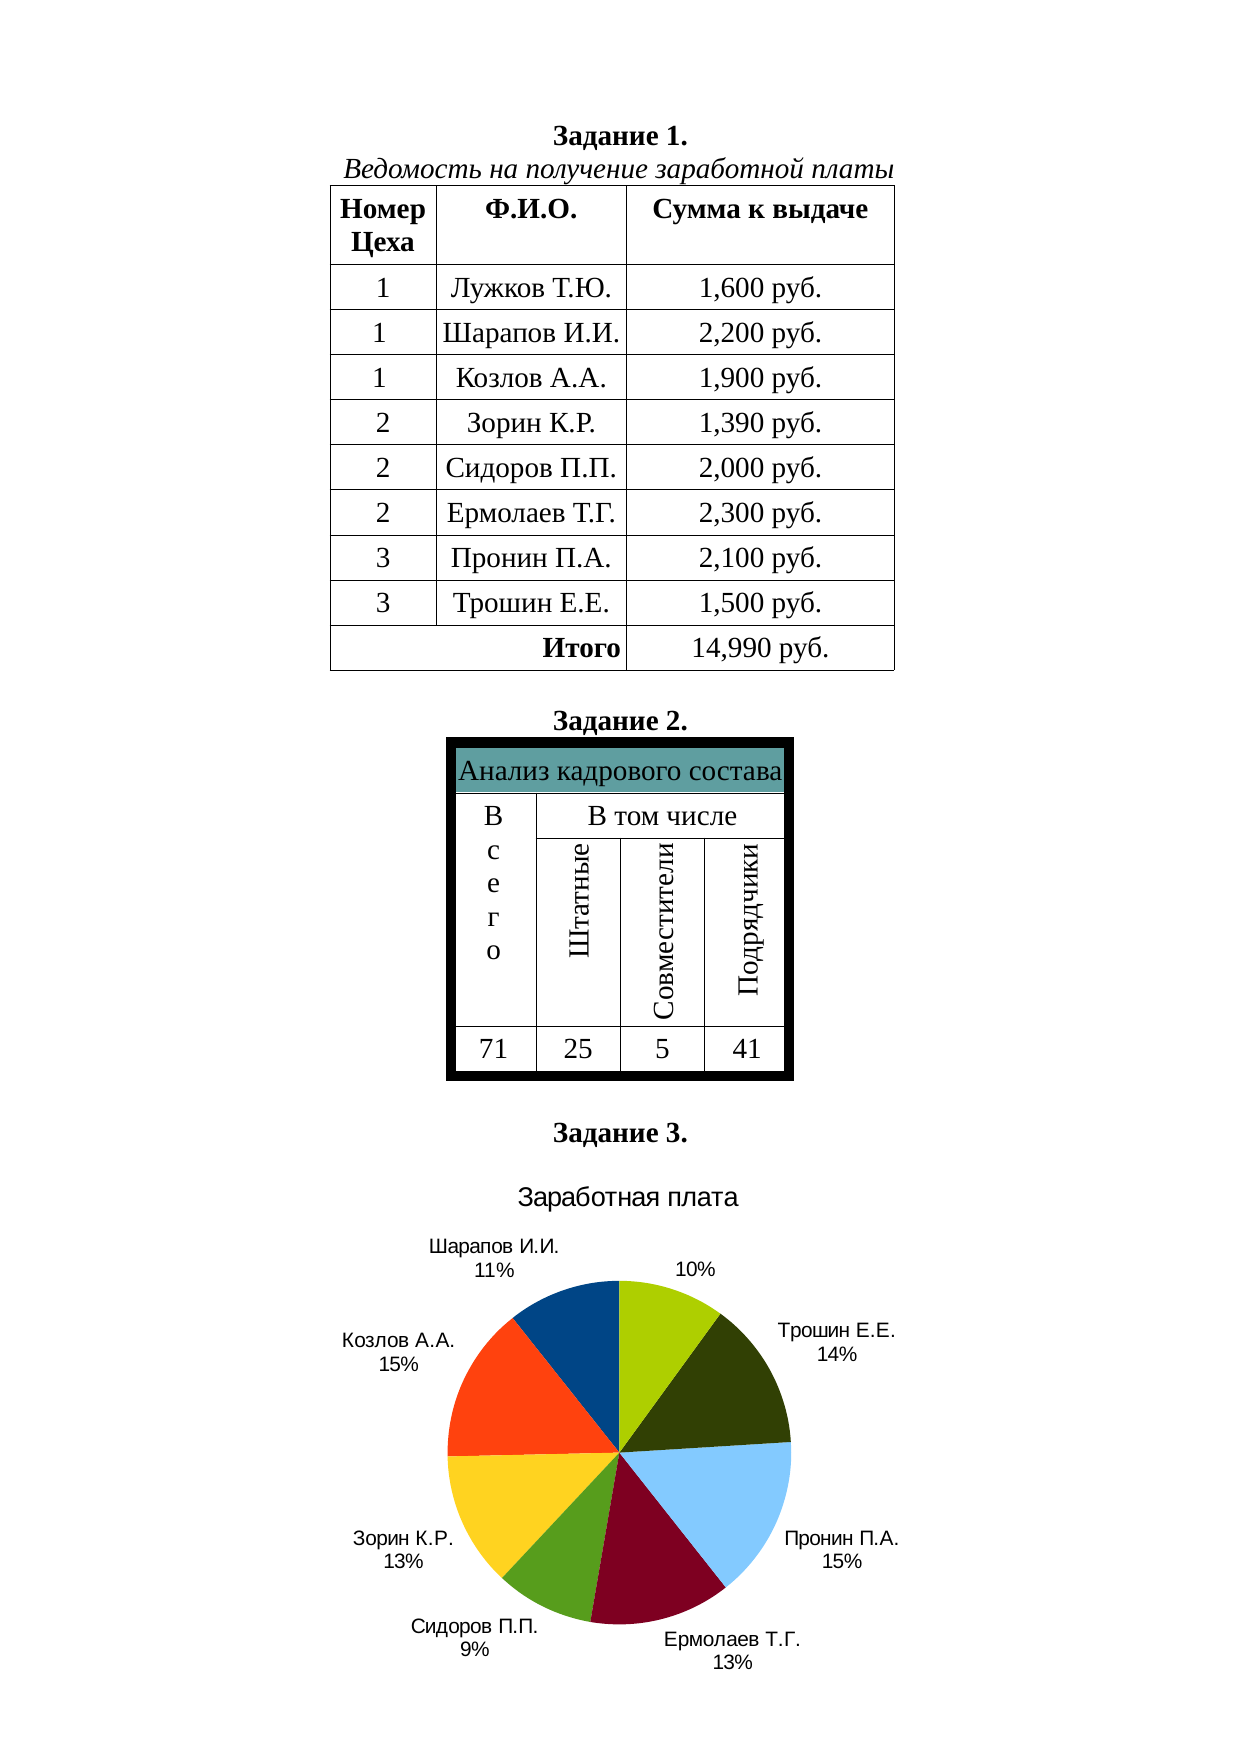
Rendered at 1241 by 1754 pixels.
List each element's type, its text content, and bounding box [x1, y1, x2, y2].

table_cell Пронин П.А. [437, 536, 626, 579]
table_cell 3 [331, 536, 436, 579]
table_cell В с е г о [456, 794, 536, 1026]
table_cell Шарапов И.И. [437, 310, 626, 354]
table_cell 1 390 руб. [627, 400, 894, 444]
table_cell Козлов А.А. [437, 355, 626, 399]
table_cell 25 [537, 1027, 620, 1071]
text Задание 2. [118, 703, 1122, 737]
table_cell 1 600 руб. [627, 265, 894, 309]
table_cell 2 100 руб. [627, 536, 894, 579]
table_cell Трошин Е.Е. [437, 581, 626, 625]
table_cell 3 [331, 581, 436, 625]
table_cell Ермолаев Т.Г. [437, 490, 626, 534]
table_cell Штатные [537, 839, 620, 1026]
table_cell 1 900 руб. [627, 355, 894, 399]
table_cell Совместители [621, 839, 704, 1026]
table_cell 1 500 руб. [627, 581, 894, 625]
table_cell 2 [331, 490, 436, 534]
text Задание 3. [118, 1115, 1122, 1148]
table_cell 2 [331, 400, 436, 444]
table_cell 14 990 руб. [627, 626, 894, 670]
text Задание 1. [118, 118, 1122, 152]
table_cell 2 200 руб. [627, 310, 894, 354]
table_header Анализ кадрового состава [456, 748, 784, 792]
table_cell 1 [331, 355, 436, 399]
table_cell 2 000 руб. [627, 445, 894, 489]
table_cell Подрядчики [705, 839, 784, 1026]
table_cell Лужков Т.Ю. [437, 265, 626, 309]
table_cell 5 [621, 1027, 704, 1071]
table_cell 1 [331, 265, 436, 309]
table_cell Итого [331, 626, 626, 670]
table_cell 41 [705, 1027, 784, 1071]
table_cell 71 [456, 1027, 536, 1071]
text Ведомость на получение заработной платы [118, 152, 1122, 185]
table_cell 1 [331, 310, 436, 354]
table_header Номер Цеха [331, 186, 436, 264]
table_cell Сидоров П.П. [437, 445, 626, 489]
table_cell 2 300 руб. [627, 490, 894, 534]
table_header Ф.И.О. [437, 186, 626, 264]
table_cell Зорин К.Р. [437, 400, 626, 444]
table_cell 2 [331, 445, 436, 489]
table_cell В том числе [537, 794, 784, 837]
table_header Сумма к выдаче [627, 186, 894, 264]
